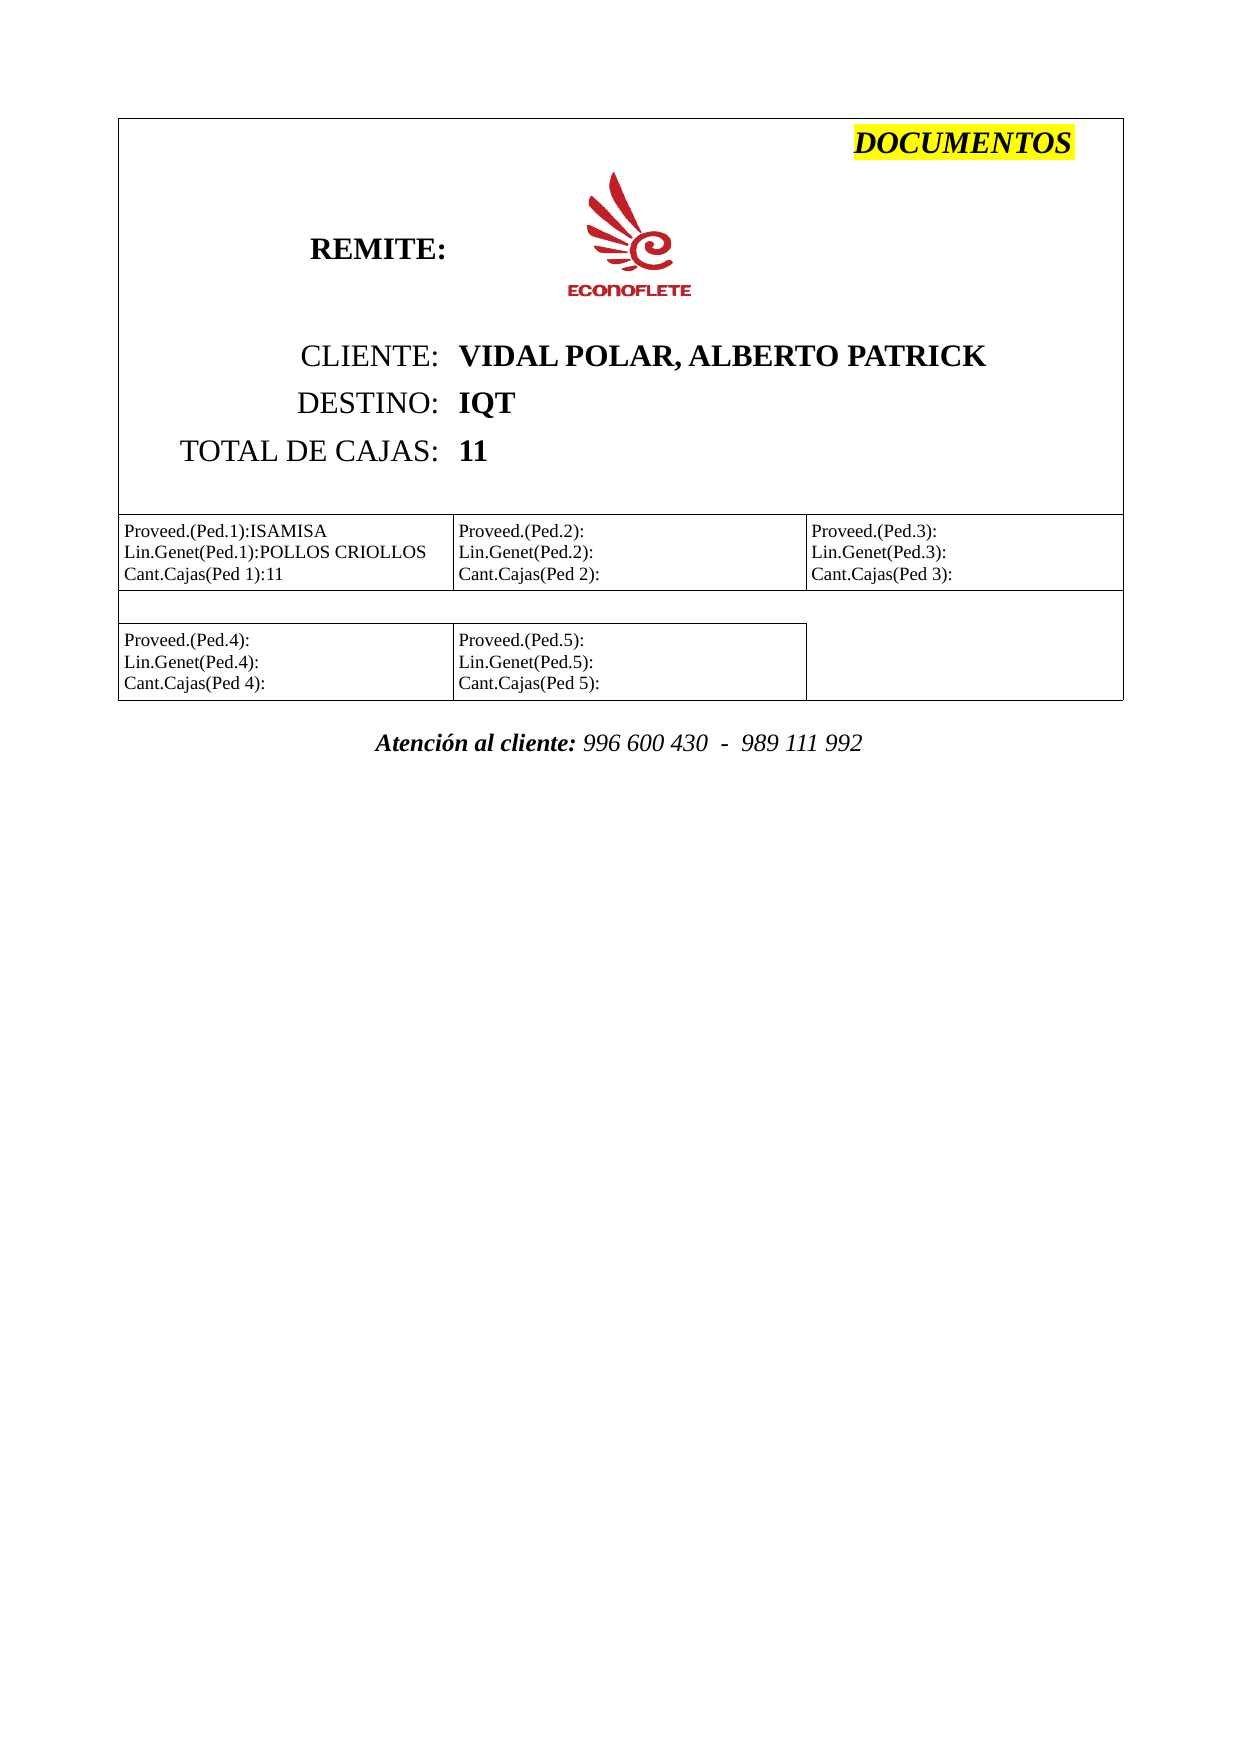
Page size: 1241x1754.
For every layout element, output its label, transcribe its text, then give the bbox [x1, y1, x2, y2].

table_cell Proveed.(Ped.4): Lin.Genet(Ped.4): Cant.Cajas(Ped 4): [119, 624, 453, 699]
table_cell [806, 591, 1123, 623]
table_cell IQT [453, 379, 806, 426]
picture [552, 171, 707, 297]
table_cell CLIENTE: [119, 332, 453, 379]
table_cell Proveed.(Ped.1):ISAMISA Lin.Genet(Ped.1):POLLOS CRIOLLOS Cant.Cajas(Ped 1):11 [119, 515, 453, 590]
table_header DOCUMENTOS [806, 119, 1123, 166]
table_header [453, 119, 806, 166]
table_cell Proveed.(Ped.3): Lin.Genet(Ped.3): Cant.Cajas(Ped 3): [807, 515, 1123, 590]
table_cell [453, 591, 806, 623]
table_cell 11 [453, 426, 1123, 474]
table_cell DESTINO: [119, 379, 453, 426]
table_cell Proveed.(Ped.5): Lin.Genet(Ped.5): Cant.Cajas(Ped 5): [454, 624, 806, 699]
text Atención al cliente: 996 600 430 - 989 111 992 [118, 728, 1122, 757]
table_cell TOTAL DE CAJAS: [119, 426, 453, 474]
table_cell [806, 474, 1123, 514]
table_cell VIDAL POLAR, ALBERTO PATRICK [453, 332, 1123, 379]
table_cell [806, 166, 1123, 332]
table_cell [806, 379, 1123, 426]
table_cell Proveed.(Ped.2): Lin.Genet(Ped.2): Cant.Cajas(Ped 2): [454, 515, 806, 590]
table_cell [119, 474, 453, 514]
table_cell [119, 591, 453, 623]
table_cell [453, 166, 806, 332]
table_header [119, 119, 453, 166]
table_cell REMITE: [119, 166, 453, 332]
table_cell [807, 623, 1123, 699]
table_cell [453, 474, 806, 514]
